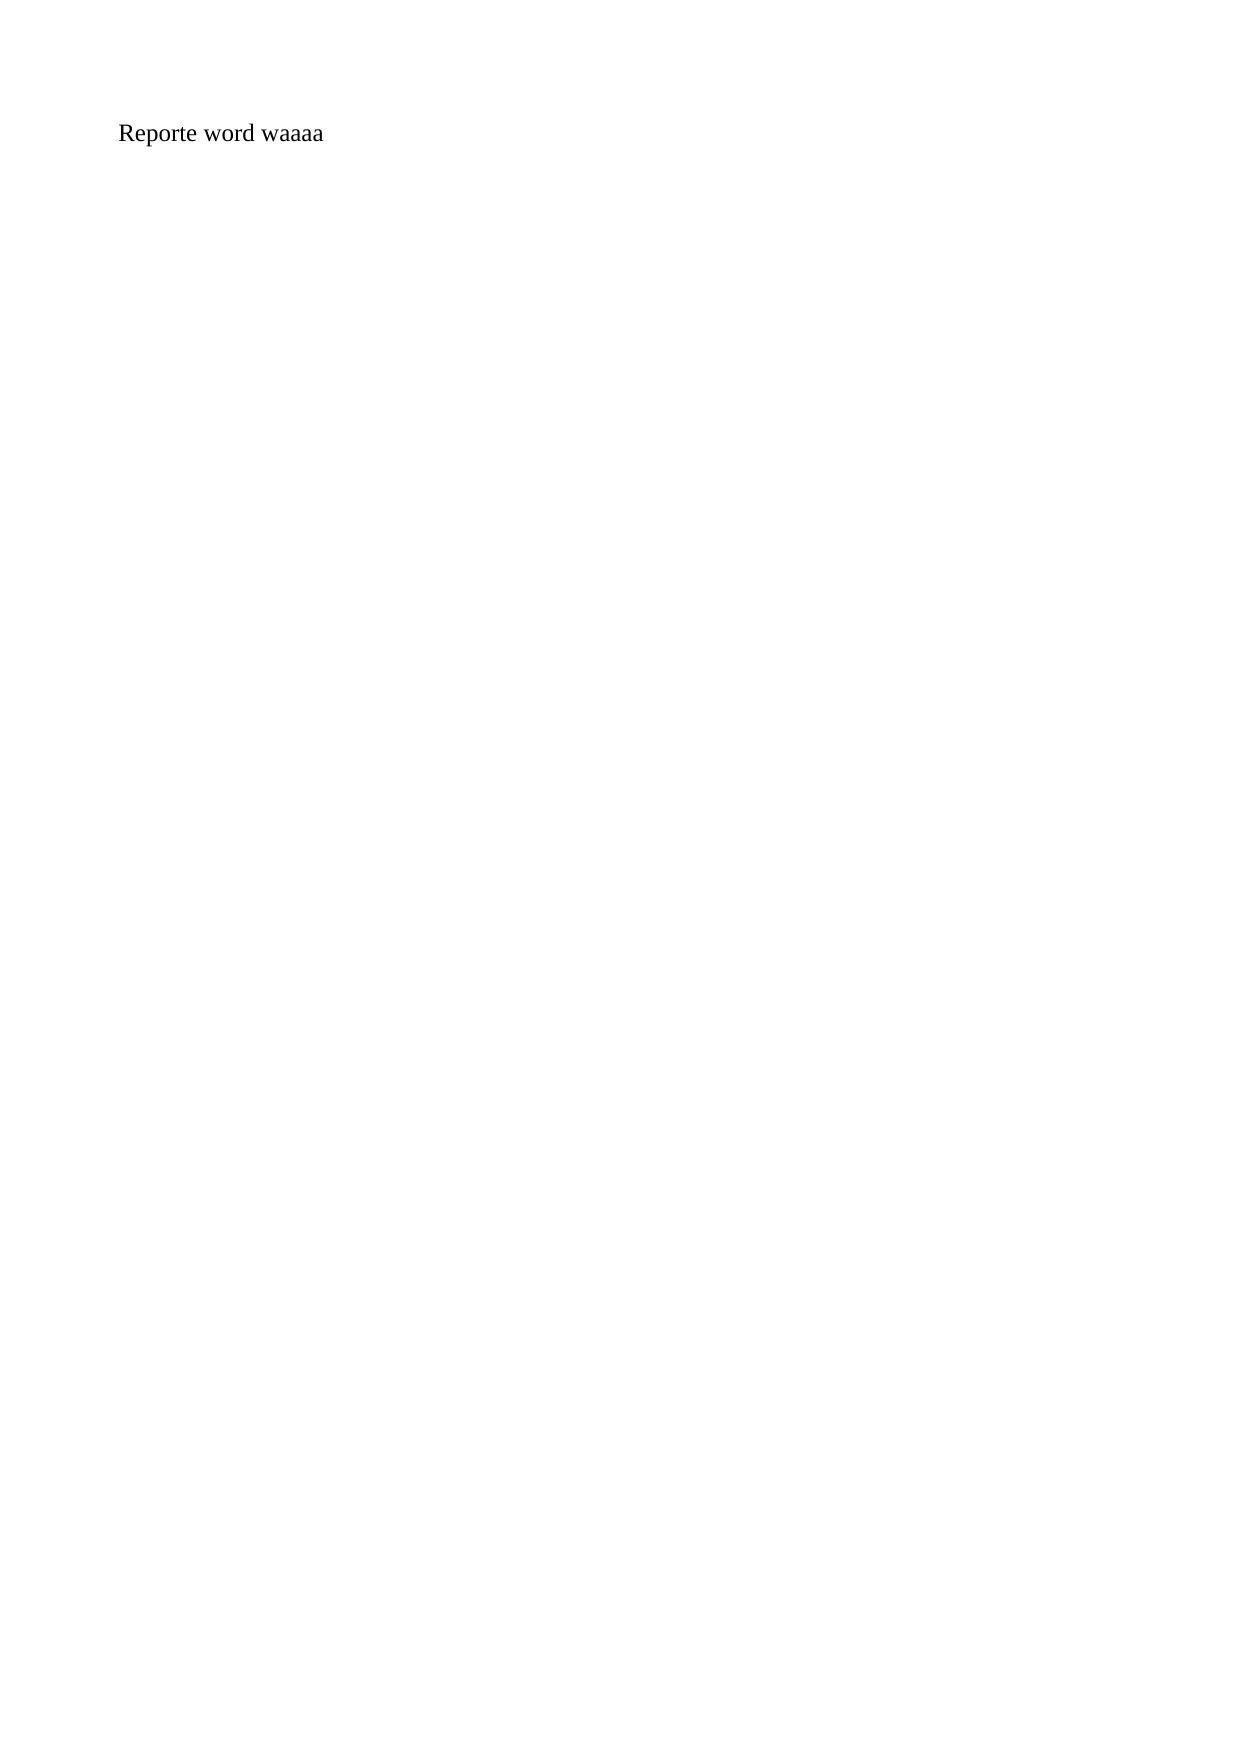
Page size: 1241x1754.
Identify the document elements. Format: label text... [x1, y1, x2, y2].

text Reporte word waaaa [118, 118, 1122, 147]
